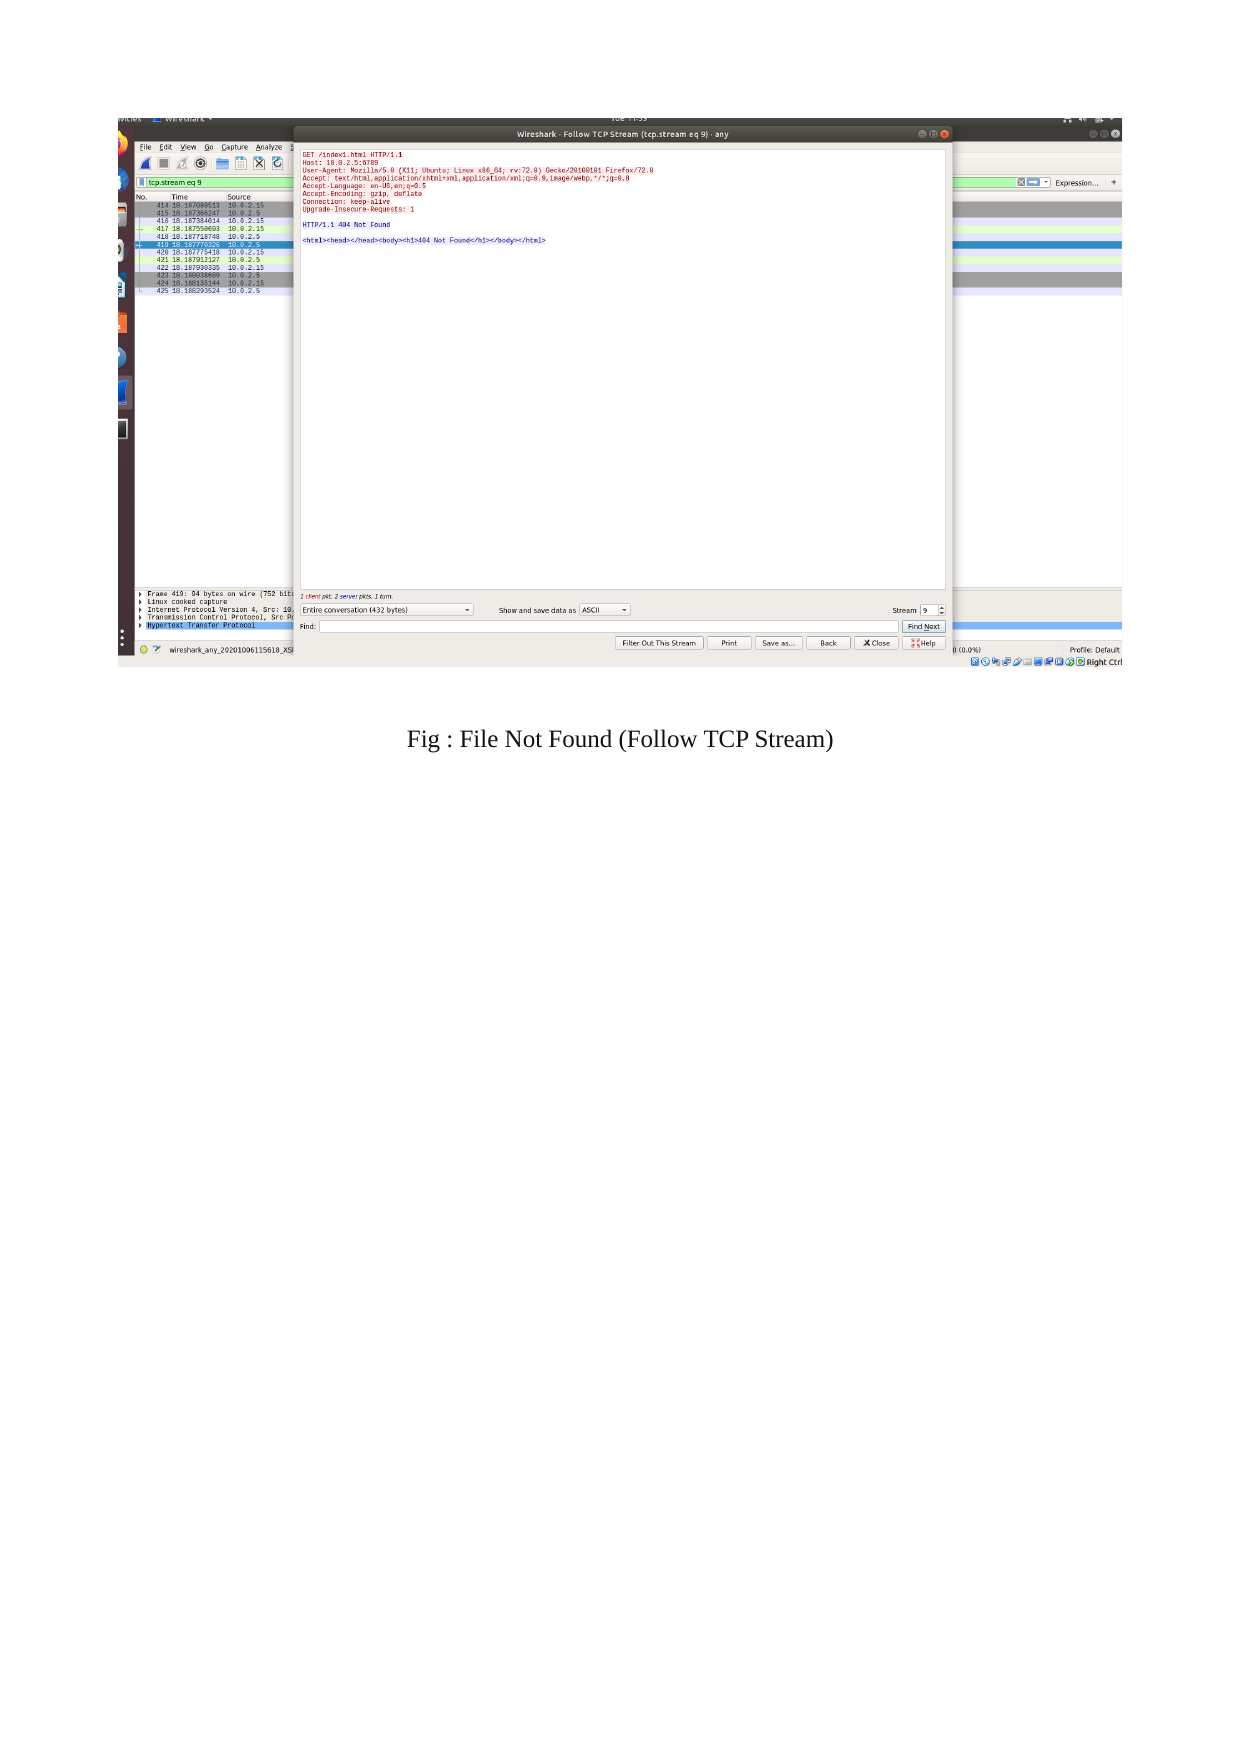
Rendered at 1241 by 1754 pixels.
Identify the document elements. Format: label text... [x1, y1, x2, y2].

text Fig : File Not Found (Follow TCP Stream) [118, 724, 1122, 753]
picture [118, 118, 1123, 667]
